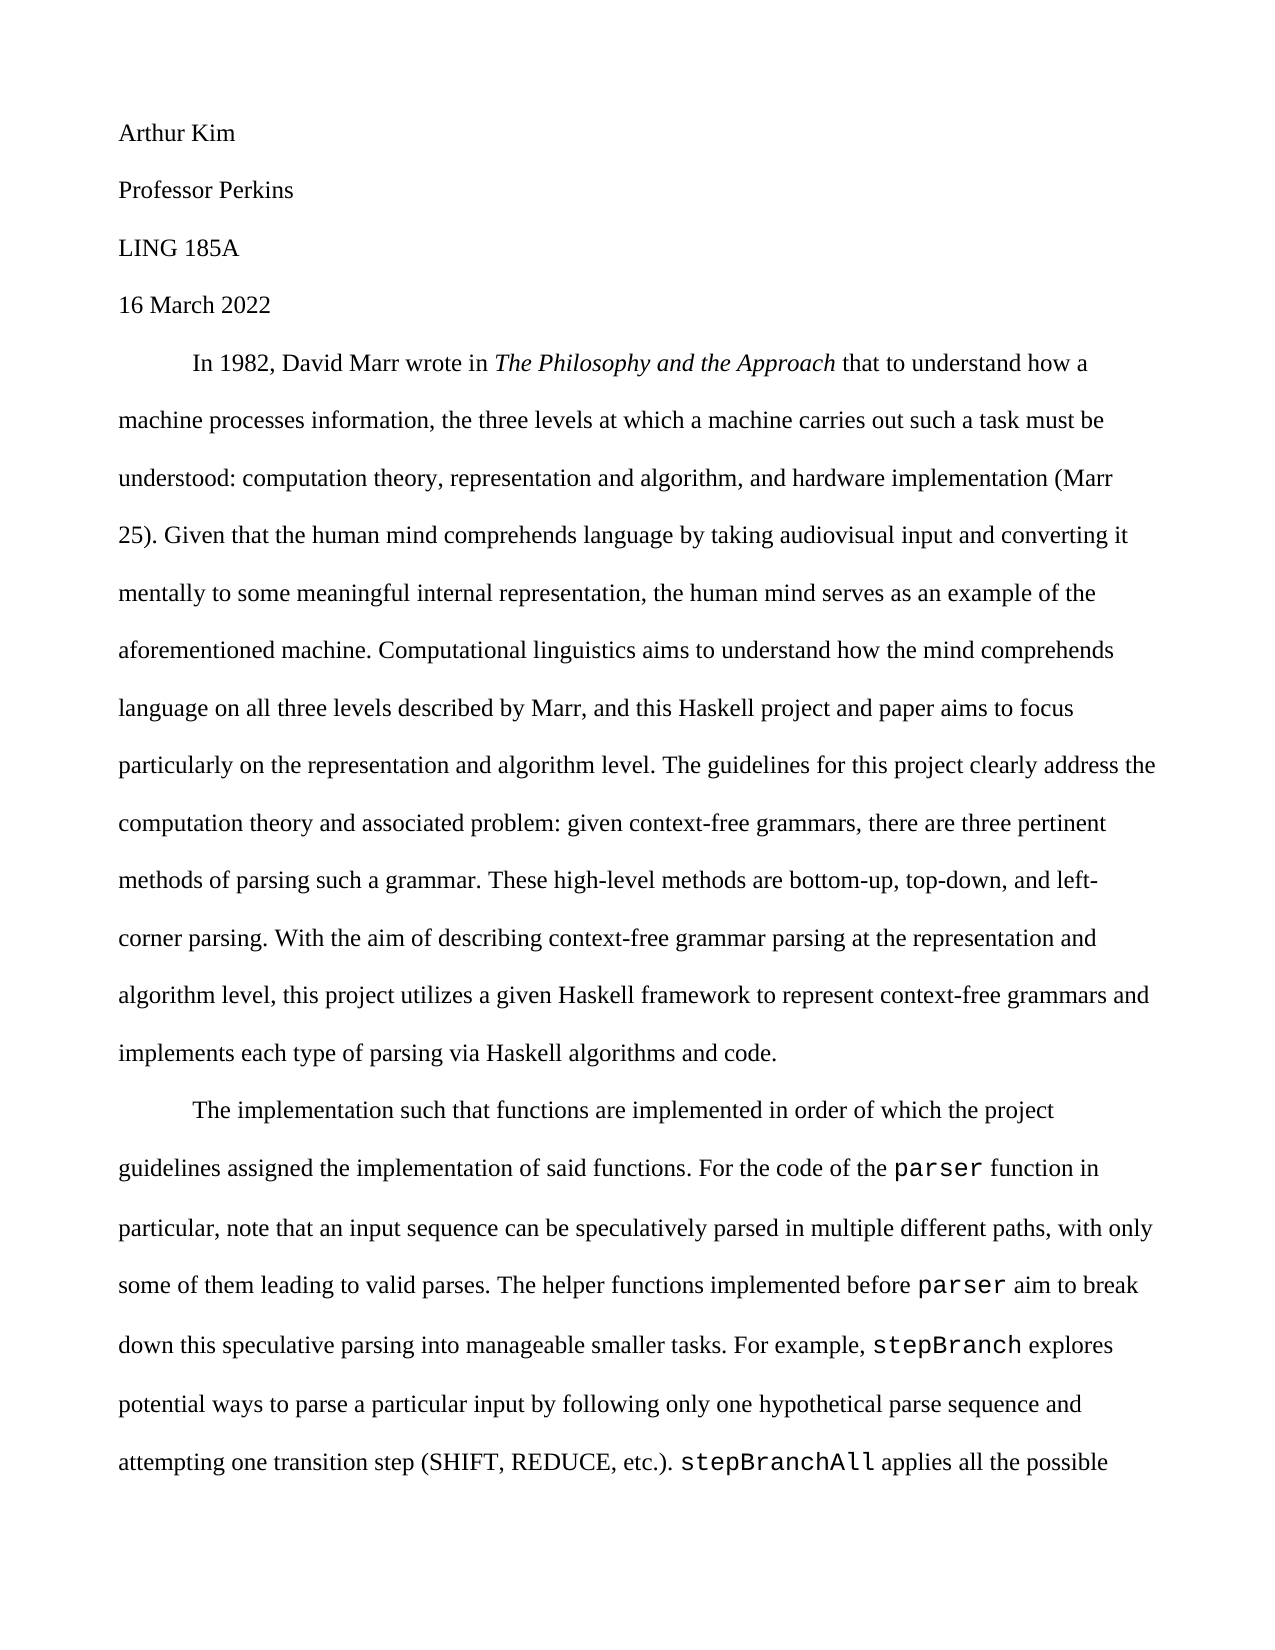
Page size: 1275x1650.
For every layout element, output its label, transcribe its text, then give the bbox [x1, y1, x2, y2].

text LING 185A [118, 233, 1157, 262]
text Arthur Kim [118, 118, 1157, 147]
text In 1982, David Marr wrote in The Philosophy and the Approach that to understand how a machine processes information, the three levels at which a machine carries out such a task must be understood: computation theory, representation and algorithm, and hardware implementation (Marr 25). Given that the human mind comprehends language by taking audiovisual input and converting it mentally to some meaningful internal representation, the human mind serves as an example of the aforementioned machine. Computational linguistics aims to understand how the mind comprehends language on all three levels described by Marr, and this Haskell project and paper aims to focus particularly on the representation and algorithm level. The guidelines for this project clearly address the computation theory and associated problem: given context-free grammars, there are three pertinent methods of parsing such a grammar. These high-level methods are bottom-up, top-down, and left-corner parsing. With the aim of describing context-free grammar parsing at the representation and algorithm level, this project utilizes a given Haskell framework to represent context-free grammars and implements each type of parsing via Haskell algorithms and code. [118, 348, 1157, 1067]
text The implementation such that functions are implemented in order of which the project guidelines assigned the implementation of said functions. For the code of the parser function in particular, note that an input sequence can be speculatively parsed in multiple different paths, with only some of them leading to valid parses. The helper functions implemented before parser aim to break down this speculative parsing into manageable smaller tasks. For example, stepBranch explores potential ways to parse a particular input by following only one hypothetical parse sequence and attempting one transition step (SHIFT, REDUCE, etc.). stepBranchAll applies all the possible [118, 1096, 1157, 1478]
text Professor Perkins [118, 176, 1157, 204]
text 16 March 2022 [118, 291, 1157, 319]
